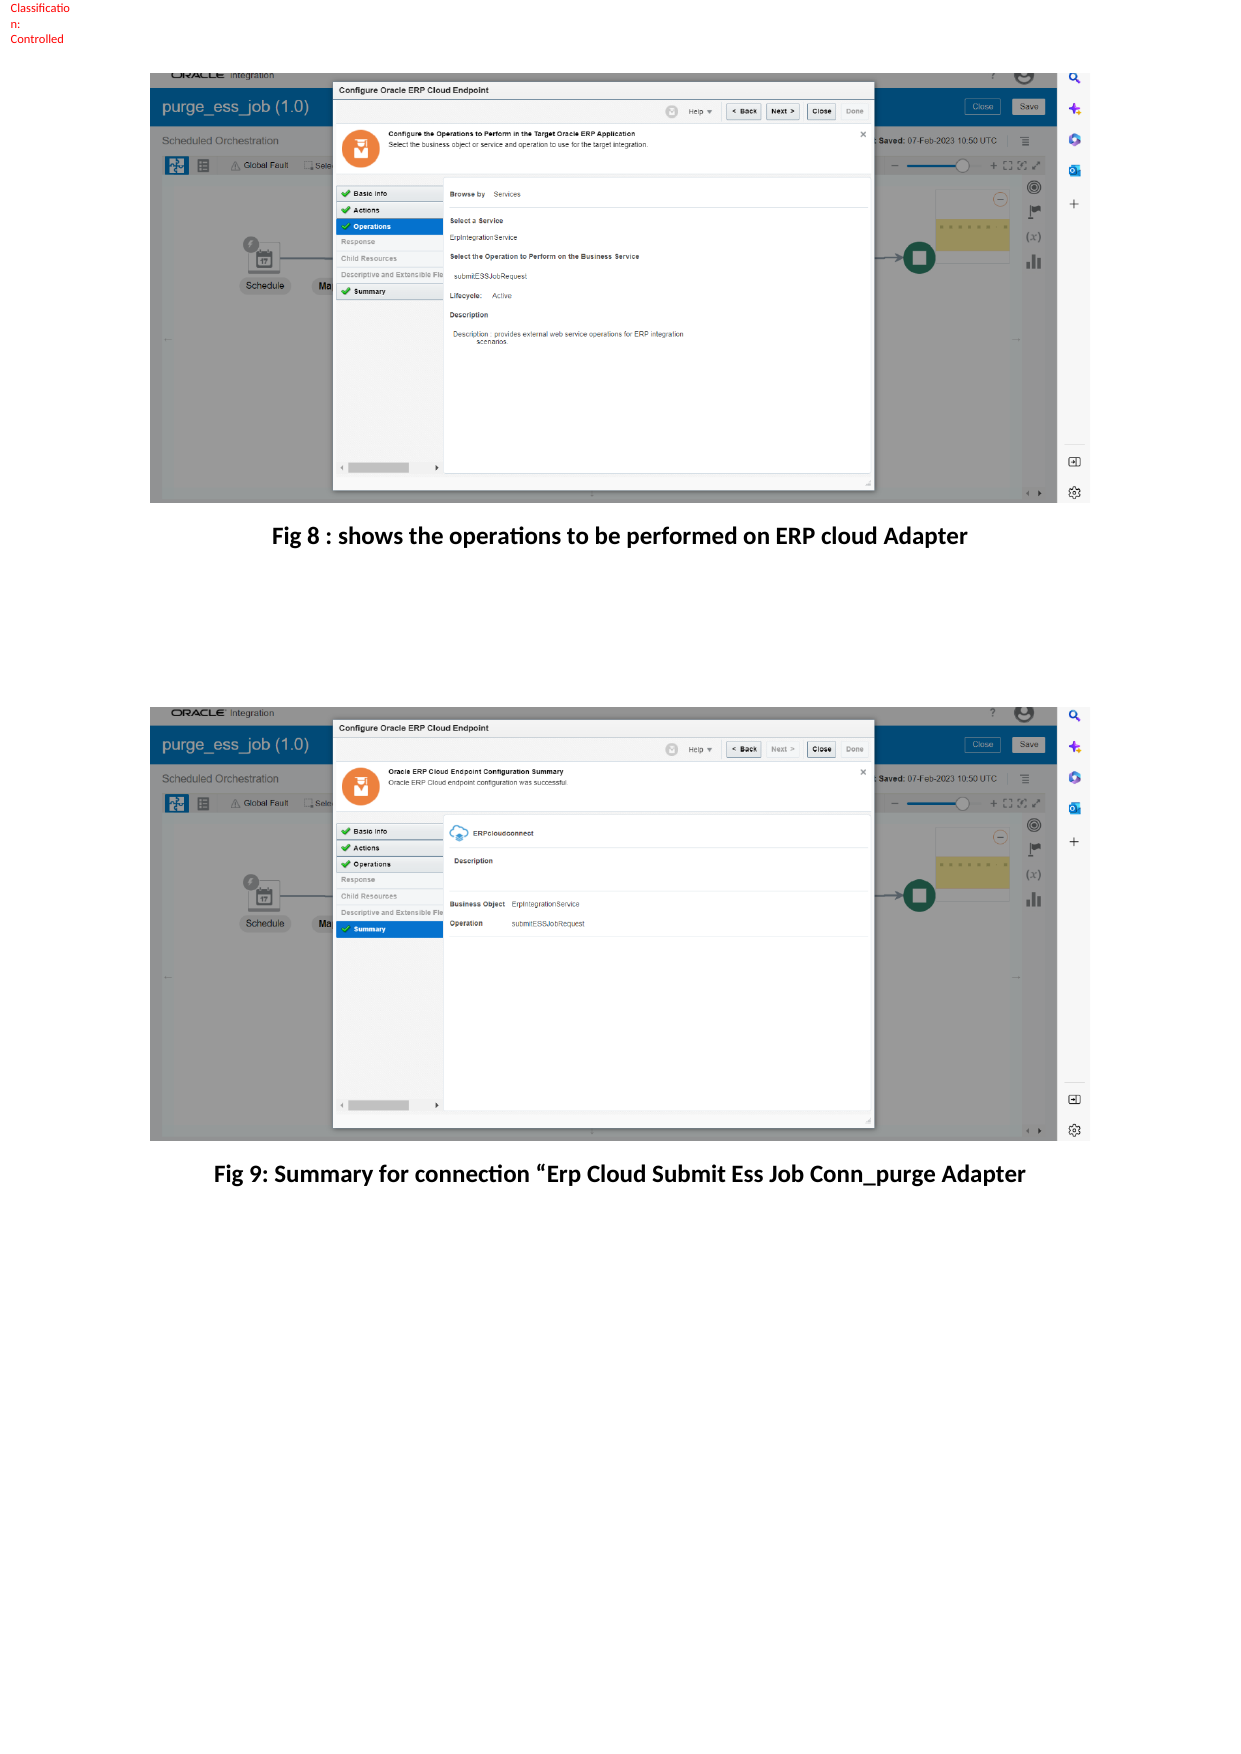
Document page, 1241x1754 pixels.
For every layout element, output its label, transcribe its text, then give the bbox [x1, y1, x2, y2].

text Fig 9: Summary for connection “Erp Cloud Submit Ess Job Conn_purge Adapter [150, 1158, 1090, 1189]
text Fig 8 : shows the operations to be performed on ERP cloud Adapter [150, 520, 1090, 551]
